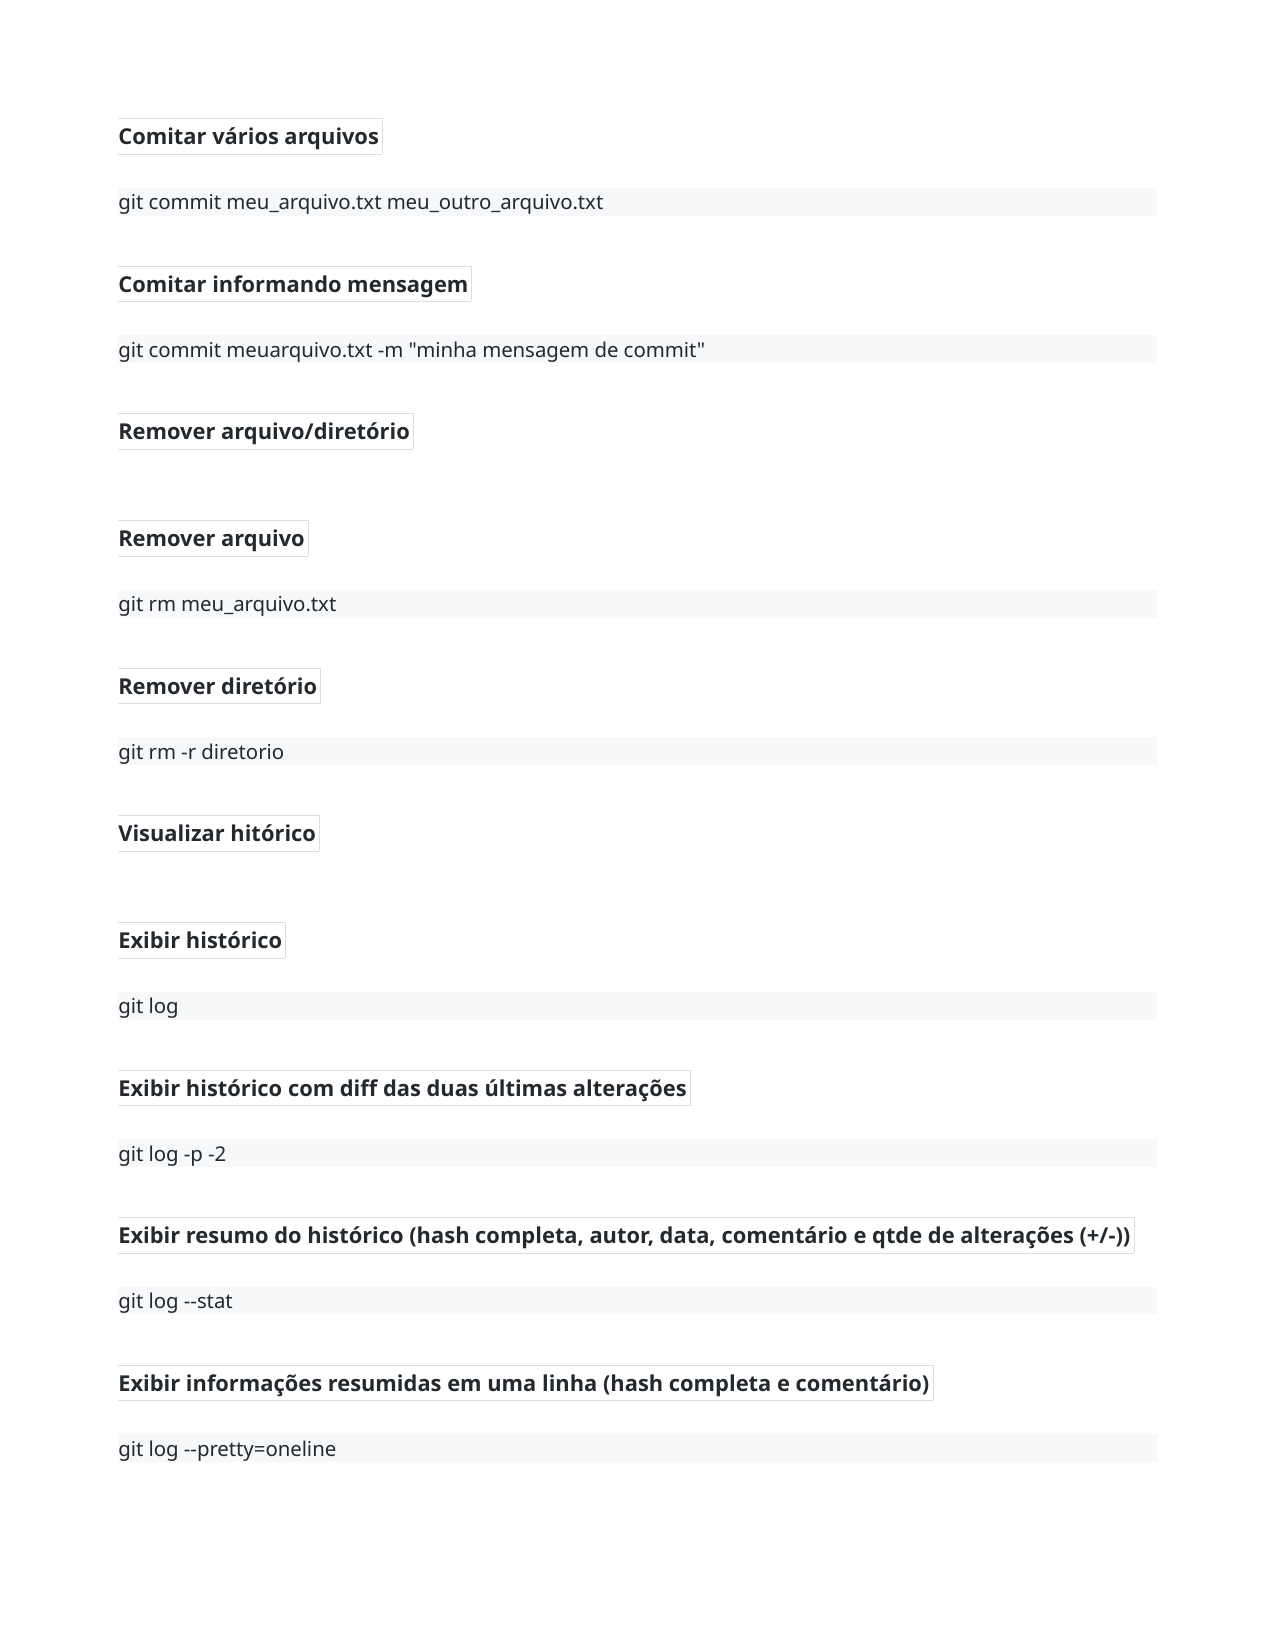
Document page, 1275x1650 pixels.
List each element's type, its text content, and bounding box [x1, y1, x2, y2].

subtitle [320, 815, 1157, 851]
subtitle [934, 1364, 1157, 1400]
text git log --pretty=oneline [118, 1434, 1157, 1462]
text git commit meuarquivo.txt -m "minha mensagem de commit" [118, 335, 1157, 363]
subtitle [691, 1070, 1157, 1106]
subtitle Visualizar hitórico [118, 816, 319, 851]
text git log [118, 992, 1157, 1020]
subtitle Exibir histórico [118, 923, 285, 958]
subtitle Exibir informações resumidas em uma linha (hash completa e comentário) [118, 1366, 933, 1400]
subtitle Exibir resumo do histórico (hash completa, autor, data, comentário e qtde de alterações (+/-)) [118, 1218, 1134, 1253]
subtitle Remover diretório [118, 669, 320, 703]
subtitle Comitar informando mensagem [118, 267, 471, 301]
subtitle Comitar vários arquivos [118, 119, 382, 154]
subtitle [414, 413, 1157, 449]
text git rm -r diretorio [118, 737, 1157, 765]
subtitle [286, 922, 1157, 958]
text git commit meu_arquivo.txt meu_outro_arquivo.txt [118, 188, 1157, 216]
subtitle [321, 668, 1157, 703]
subtitle [383, 118, 1157, 154]
text git rm meu_arquivo.txt [118, 590, 1157, 618]
text git log --stat [118, 1287, 1157, 1314]
subtitle Remover arquivo/diretório [118, 414, 413, 449]
subtitle [472, 266, 1157, 301]
text git log -p -2 [118, 1139, 1157, 1167]
subtitle [309, 520, 1157, 556]
subtitle Remover arquivo [118, 521, 308, 556]
subtitle Exibir histórico com diff das duas últimas alterações [118, 1071, 690, 1105]
